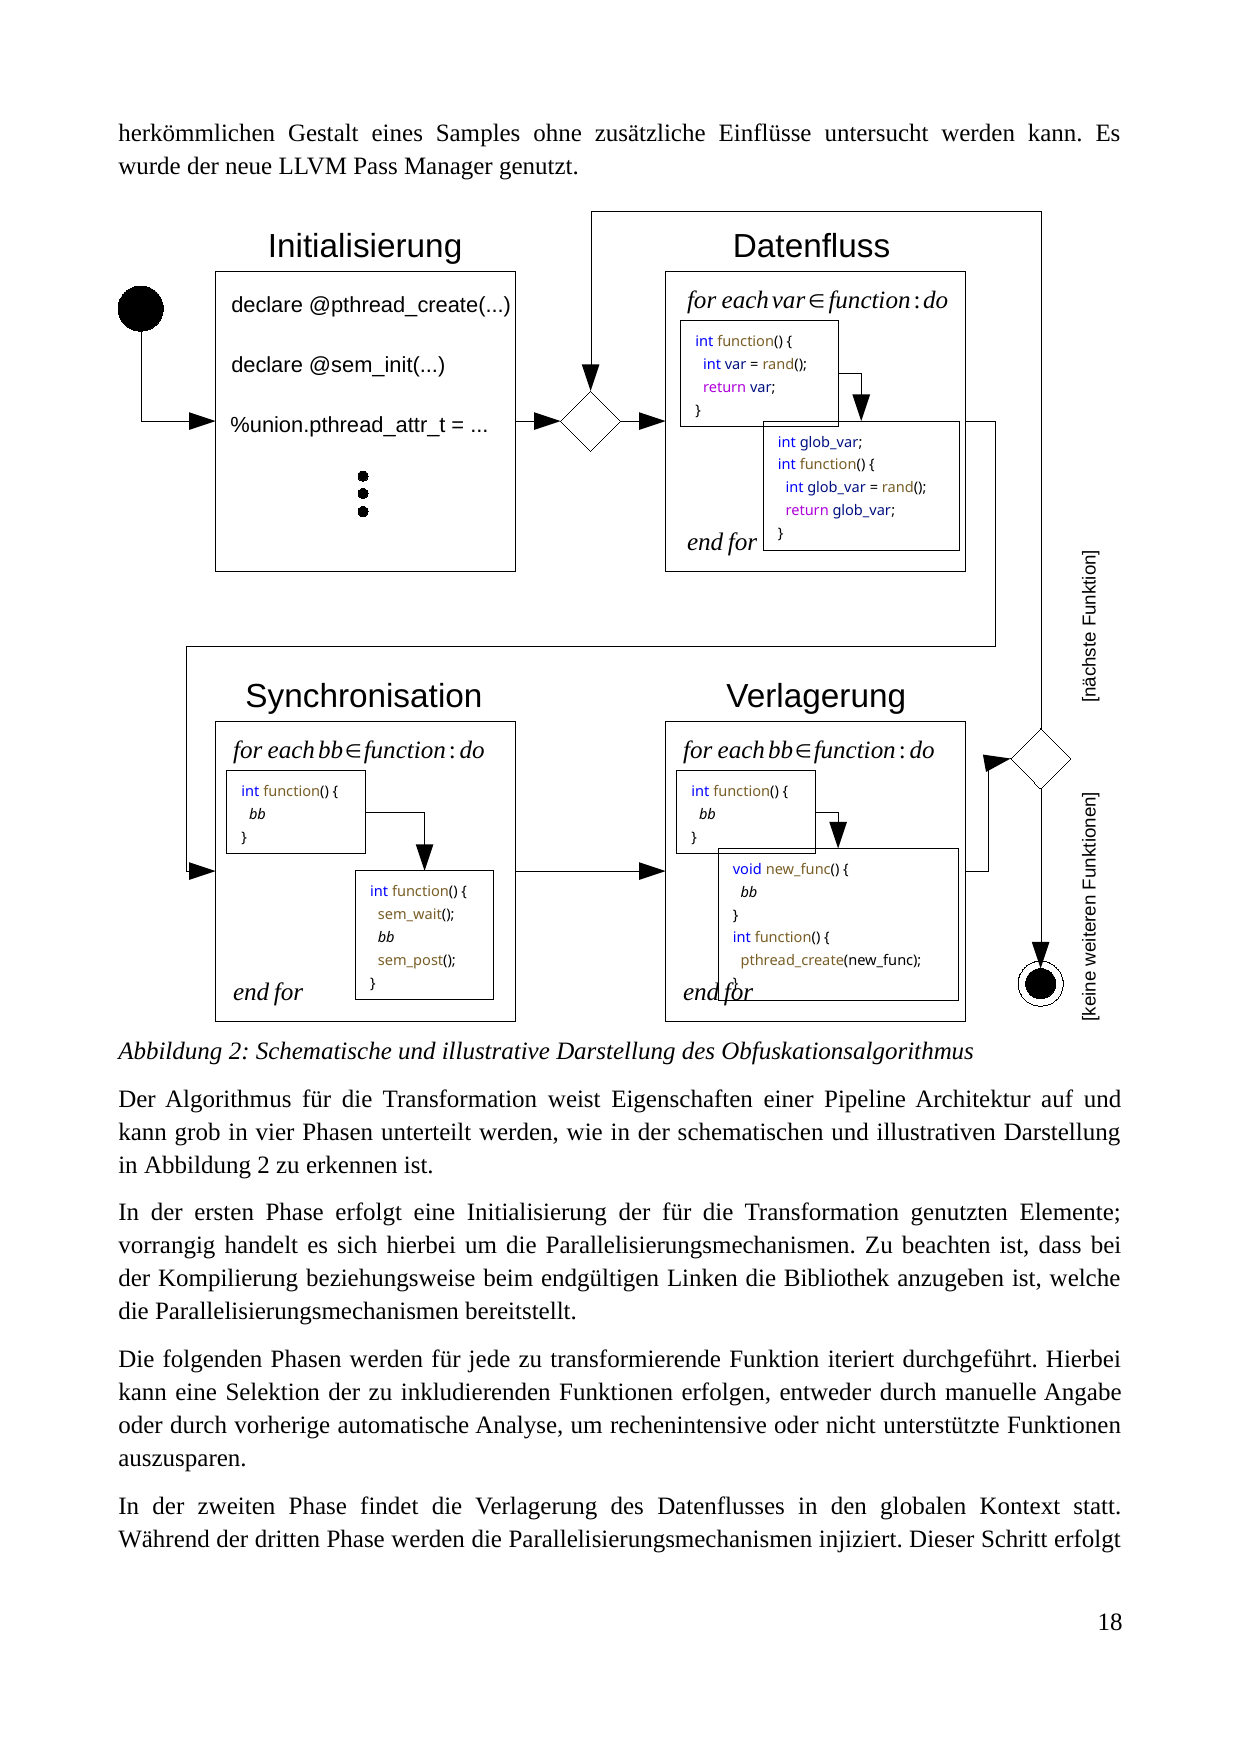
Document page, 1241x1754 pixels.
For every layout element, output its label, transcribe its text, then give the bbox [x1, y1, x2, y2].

text Die folgenden Phasen werden für jede zu transformierende Funktion iteriert durchgeführt. Hierbei kann eine Selektion der zu inkludierenden Funktionen erfolgen, entweder durch manuelle Angabe oder durch vorherige automatische Analyse, um rechenintensive oder nicht unterstützte Funktionen auszusparen. [118, 1344, 1122, 1472]
text Der Algorithmus für die Transformation weist Eigenschaften einer Pipeline Architektur auf und kann grob in vier Phasen unterteilt werden, wie in der schematischen und illustrativen Darstellung in Abbildung 2 zu erkennen ist. [118, 1084, 1122, 1178]
text herkömmlichen Gestalt eines Samples ohne zusätzliche Einflüsse untersucht werden kann. Es wurde der neue LLVM Pass Manager genutzt. [118, 118, 1122, 180]
text Abbildung 2: Schematische und illustrative Darstellung des Obfuskationsalgorithmus [118, 211, 1116, 1065]
text In der ersten Phase erfolgt eine Initialisierung der für die Transformation genutzten Elemente; vorrangig handelt es sich hierbei um die Parallelisierungsmechanismen. Zu beachten ist, dass bei der Kompilierung beziehungsweise beim endgültigen Linken die Bibliothek anzugeben ist, welche die Parallelisierungsmechanismen bereitstellt. [118, 1197, 1122, 1325]
text In der zweiten Phase findet die Verlagerung des Datenflusses in den globalen Kontext statt. Während der dritten Phase werden die Parallelisierungsmechanismen injiziert. Dieser Schritt erfolgt [118, 1491, 1122, 1552]
